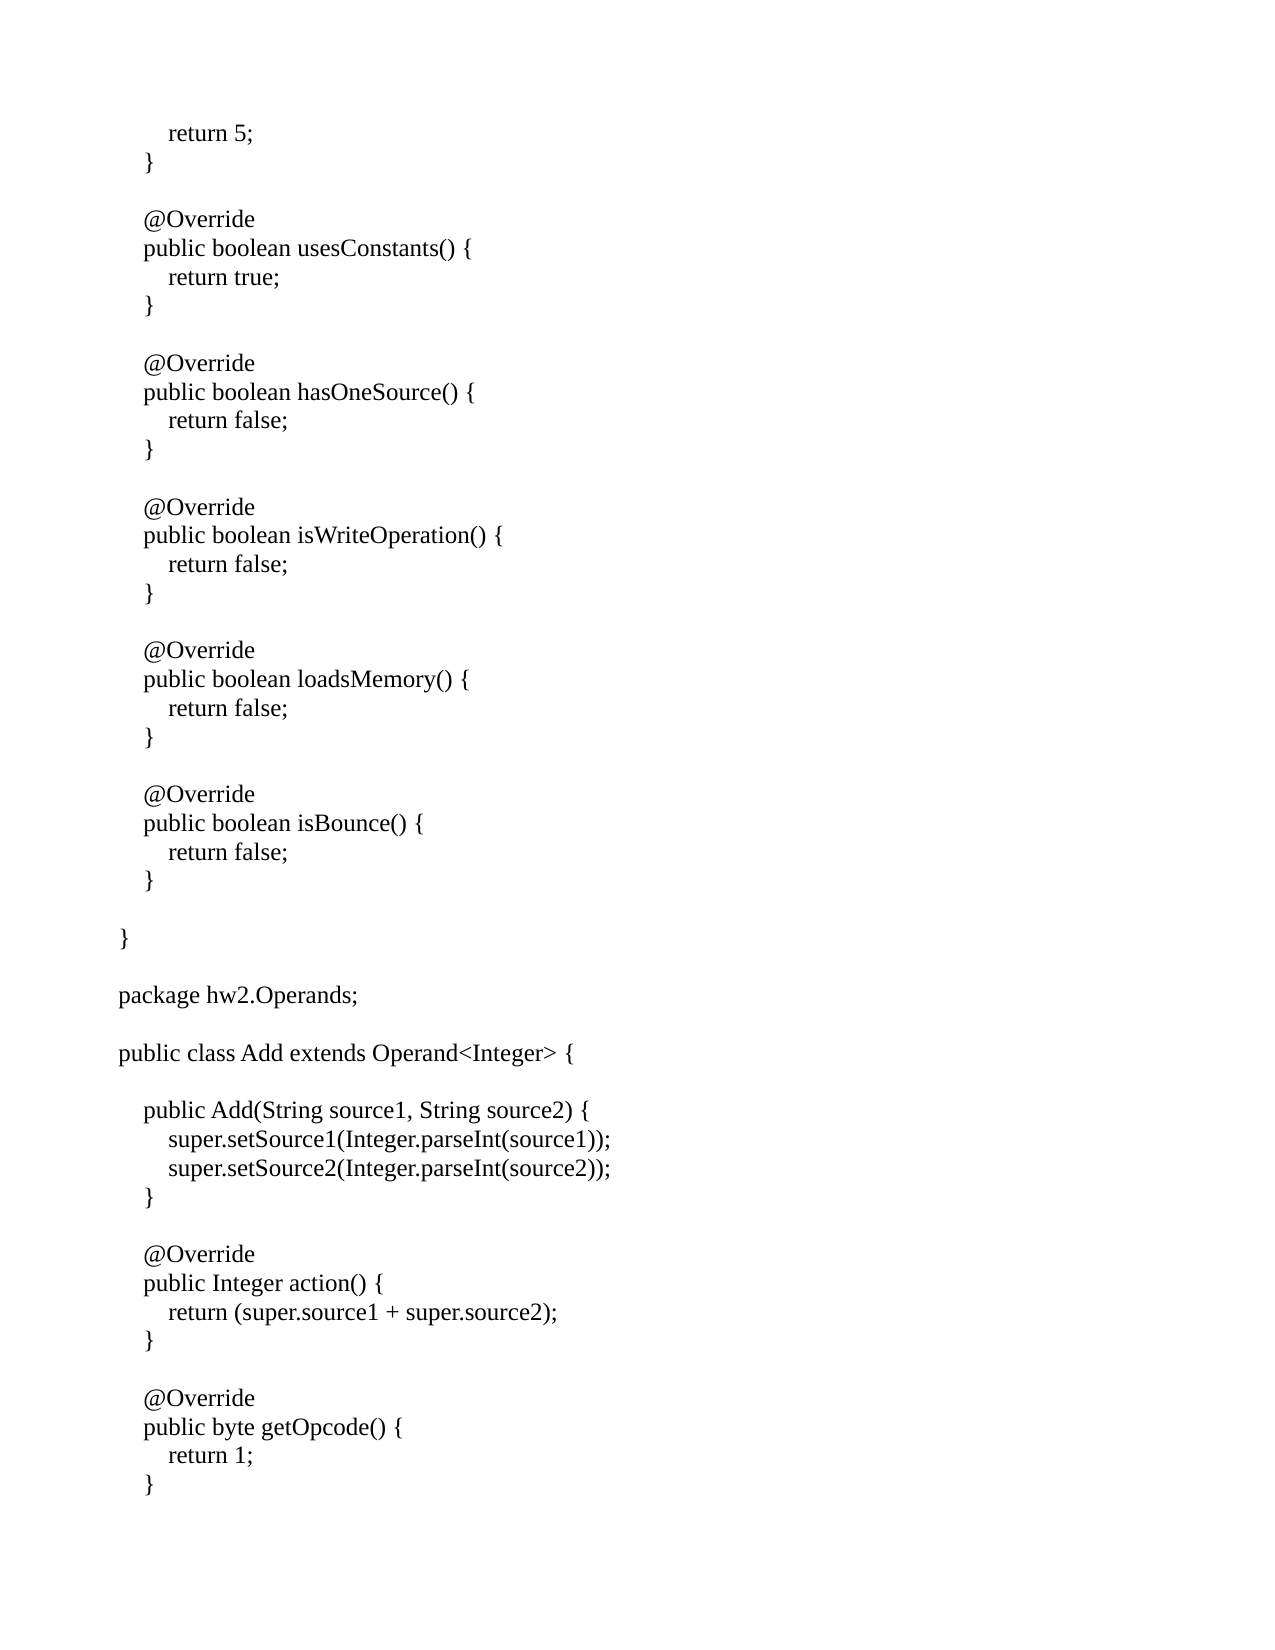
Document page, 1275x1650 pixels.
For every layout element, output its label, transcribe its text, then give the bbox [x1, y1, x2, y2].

text public boolean loadsMemory() { [118, 664, 1157, 693]
text public boolean usesConstants() { [118, 233, 1157, 262]
text public boolean hasOneSource() { [118, 377, 1157, 406]
text return true; [118, 262, 1157, 291]
text } [118, 434, 1157, 463]
text @Override [118, 348, 1157, 377]
text return false; [118, 549, 1157, 578]
text } [118, 722, 1157, 751]
text } [118, 291, 1157, 319]
text return false; [118, 406, 1157, 434]
text return false; [118, 693, 1157, 722]
text public boolean isWriteOperation() { [118, 521, 1157, 549]
text return 5; [118, 118, 1157, 147]
text @Override [118, 1383, 1157, 1412]
text } [118, 923, 1157, 952]
text public Add(String source1, String source2) { [118, 1096, 1157, 1124]
text @Override [118, 779, 1157, 808]
text public boolean isBounce() { [118, 808, 1157, 837]
text return false; [118, 837, 1157, 866]
text public byte getOpcode() { [118, 1412, 1157, 1441]
text @Override [118, 204, 1157, 233]
text } [118, 578, 1157, 607]
text @Override [118, 636, 1157, 664]
text } [118, 147, 1157, 176]
text } [118, 1182, 1157, 1211]
text super.setSource2(Integer.parseInt(source2)); [118, 1153, 1157, 1182]
text super.setSource1(Integer.parseInt(source1)); [118, 1124, 1157, 1153]
text package hw2.Operands; [118, 981, 1157, 1009]
text public Integer action() { [118, 1268, 1157, 1297]
text } [118, 1469, 1157, 1498]
text @Override [118, 492, 1157, 521]
text return (super.source1 + super.source2); [118, 1297, 1157, 1326]
text public class Add extends Operand<Integer> { [118, 1038, 1157, 1067]
text return 1; [118, 1441, 1157, 1469]
text } [118, 866, 1157, 894]
text } [118, 1326, 1157, 1354]
text @Override [118, 1239, 1157, 1268]
